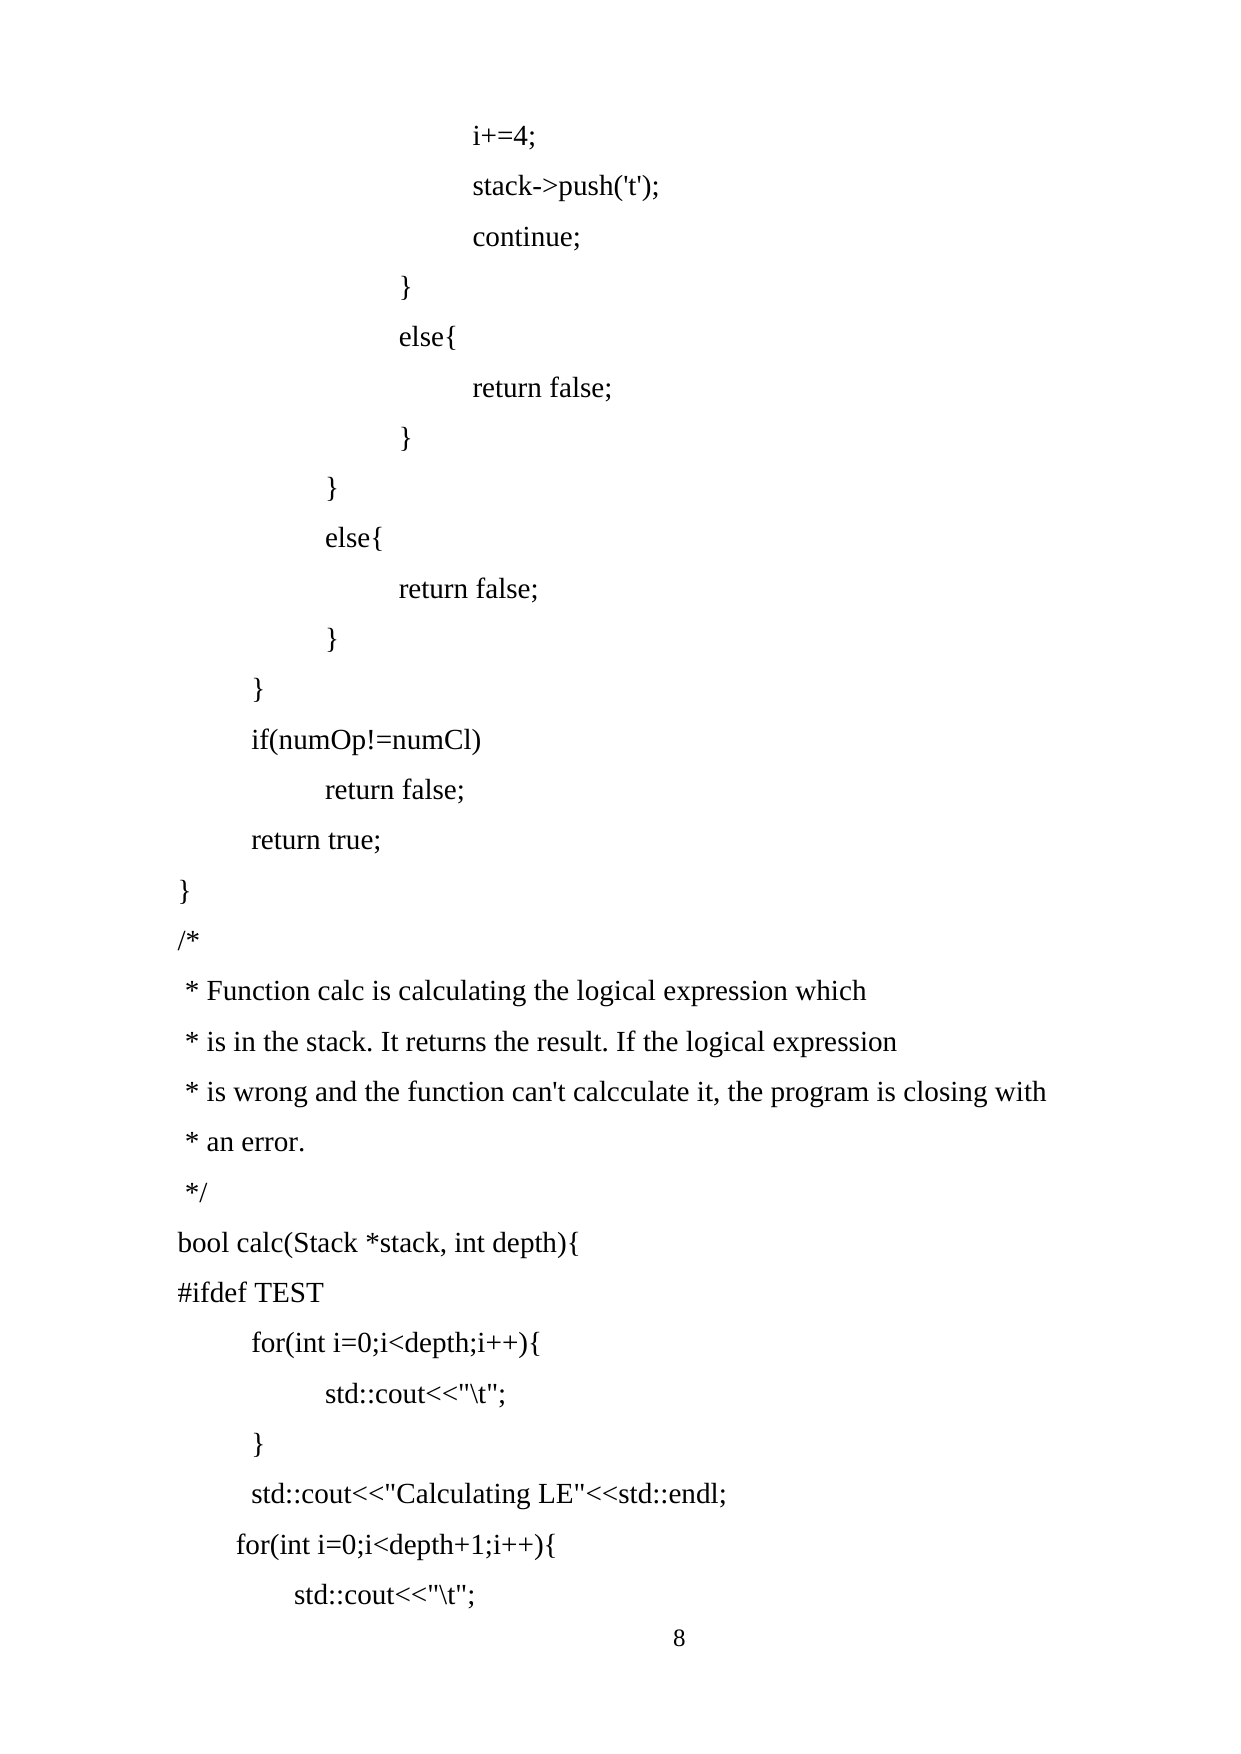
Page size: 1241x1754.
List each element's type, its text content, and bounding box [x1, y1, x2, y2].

text if(numOp!=numCl) [177, 722, 1181, 755]
text } [177, 621, 1181, 655]
text continue; [177, 219, 1181, 252]
text } [177, 420, 1181, 453]
text return true; [177, 822, 1181, 856]
text * Function calc is calculating the logical expression which [177, 973, 1181, 1007]
text else{ [177, 319, 1181, 353]
text return false; [177, 571, 1181, 604]
text for(int i=0;i<depth;i++){ [177, 1326, 1181, 1359]
text std::cout<<"\t"; [177, 1376, 1181, 1409]
text #ifdef TEST [177, 1275, 1181, 1309]
text * an error. [177, 1124, 1181, 1158]
text stack->push('t'); [177, 168, 1181, 202]
text } [177, 873, 1181, 906]
text else{ [177, 521, 1181, 554]
text * is wrong and the function can't calcculate it, the program is closing with [177, 1074, 1181, 1108]
text /* [177, 923, 1181, 957]
text return false; [177, 772, 1181, 806]
text } [177, 470, 1181, 504]
text } [177, 672, 1181, 705]
text } [177, 1426, 1181, 1460]
text std::cout<<"\t"; [177, 1577, 1181, 1611]
text bool calc(Stack *stack, int depth){ [177, 1225, 1181, 1258]
text */ [177, 1175, 1181, 1208]
text } [177, 269, 1181, 303]
text return false; [177, 370, 1181, 403]
text for(int i=0;i<depth+1;i++){ [177, 1527, 1181, 1560]
text i+=4; [177, 118, 1181, 152]
text * is in the stack. It returns the result. If the logical expression [177, 1024, 1181, 1057]
text std::cout<<"Calculating LE"<<std::endl; [177, 1477, 1181, 1510]
